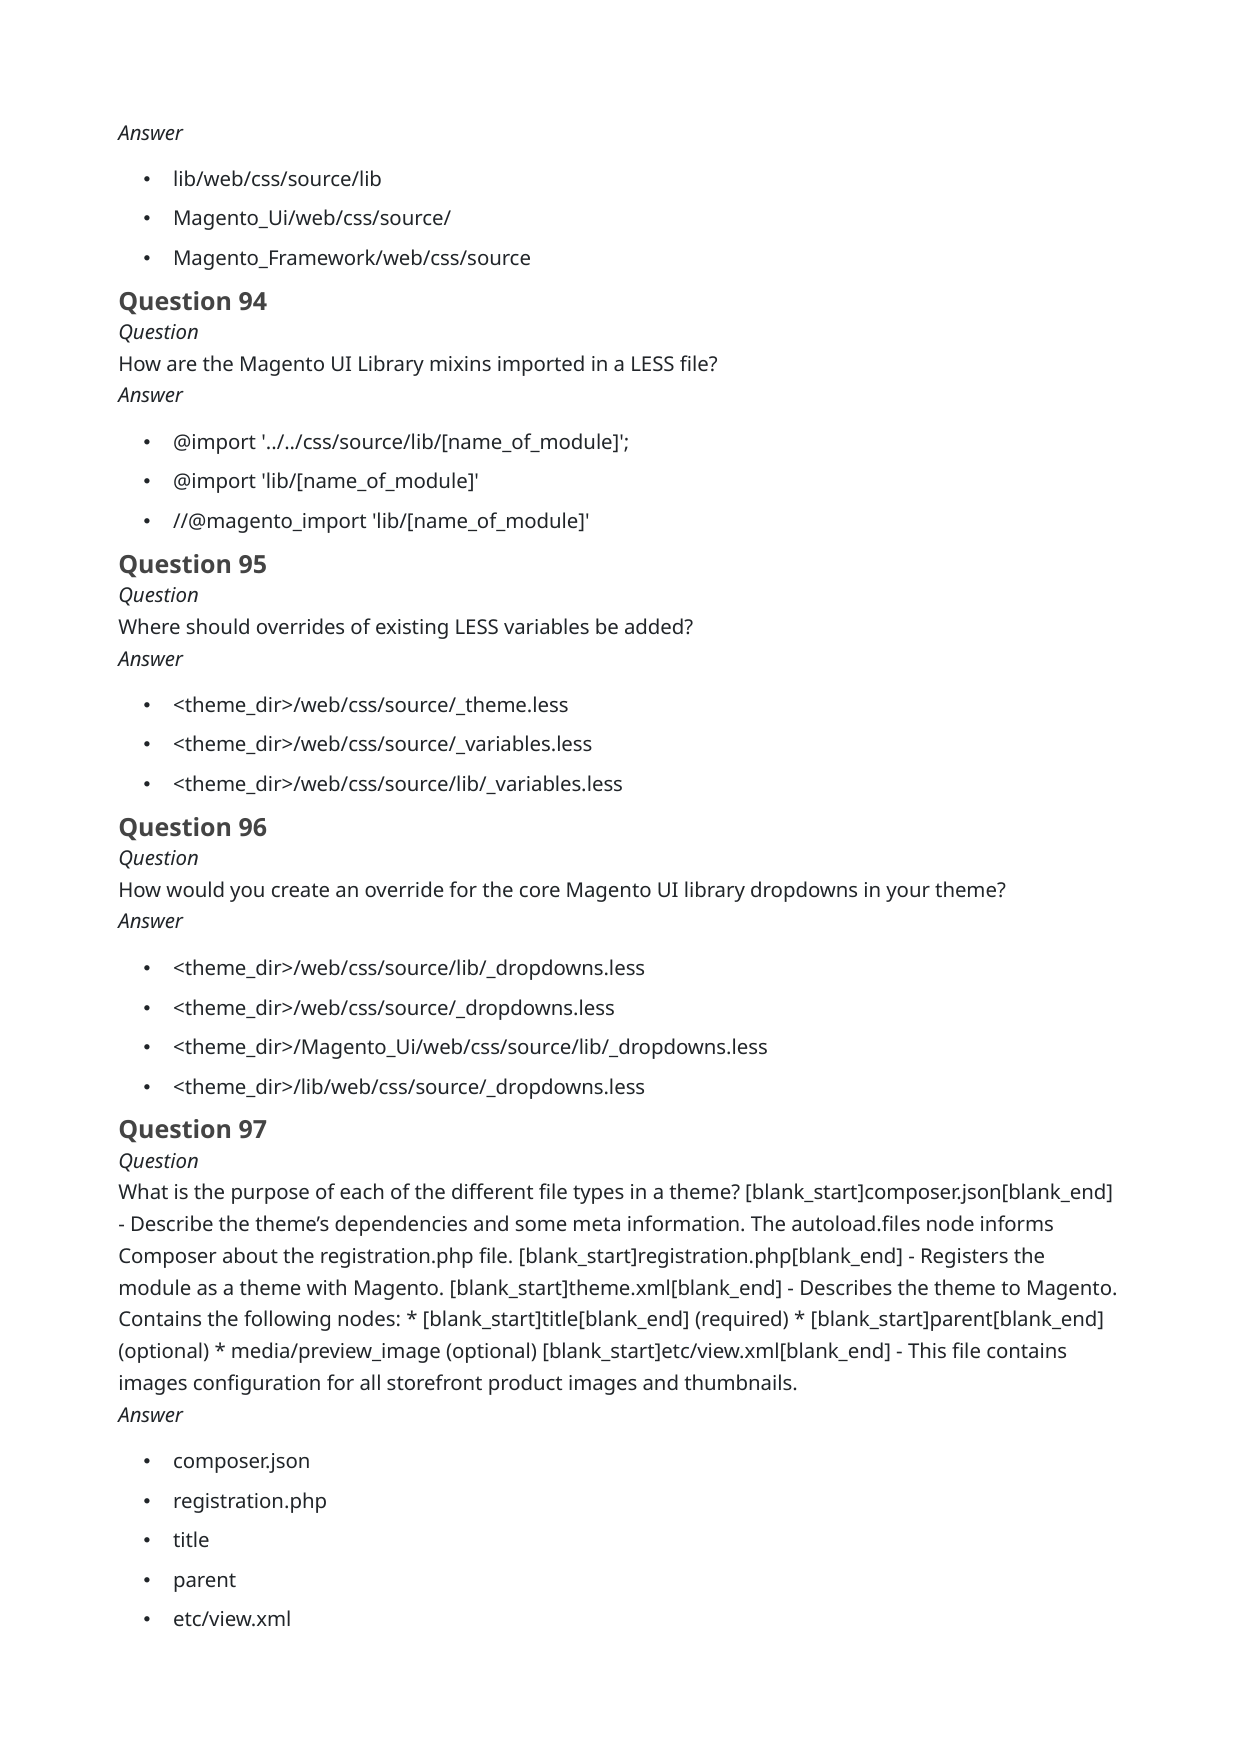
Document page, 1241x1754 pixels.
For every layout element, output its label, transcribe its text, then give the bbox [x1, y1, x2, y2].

text Answer [118, 118, 1122, 146]
list registration.php [143, 1486, 1122, 1514]
list <theme_dir>/lib/web/css/source/_dropdowns.less [143, 1072, 1122, 1100]
text Answer [118, 907, 1122, 935]
list Magento_Framework/web/css/source [143, 244, 1122, 271]
list lib/web/css/source/lib [143, 164, 1122, 192]
text Question [118, 1146, 1122, 1174]
text Question [118, 318, 1122, 345]
list <theme_dir>/Magento_Ui/web/css/source/lib/_dropdowns.less [143, 1033, 1122, 1060]
list parent [143, 1566, 1122, 1593]
list composer.json [143, 1447, 1122, 1474]
text Where should overrides of existing LESS variables be added? [118, 612, 1122, 640]
subtitle Question 94 [118, 283, 1122, 318]
text Question [118, 581, 1122, 608]
text Answer [118, 381, 1122, 409]
subtitle Question 96 [118, 809, 1122, 844]
text Answer [118, 644, 1122, 672]
subtitle Question 97 [118, 1112, 1122, 1146]
list @import '../../css/source/lib/[name_of_module]'; [143, 427, 1122, 455]
list title [143, 1526, 1122, 1554]
list Magento_Ui/web/css/source/ [143, 204, 1122, 232]
list <theme_dir>/web/css/source/_variables.less [143, 730, 1122, 758]
text Answer [118, 1400, 1122, 1428]
list <theme_dir>/web/css/source/_dropdowns.less [143, 993, 1122, 1021]
text How are the Magento UI Library mixins imported in a LESS file? [118, 349, 1122, 377]
text What is the purpose of each of the different file types in a theme? [blank_start]composer.json[blank_end] - Describe the theme’s dependencies and some meta information. The autoload.files node informs Composer about the registration.php file. [blank_start]registration.php[blank_end] - Registers the module as a theme with Magento. [blank_start]theme.xml[blank_end] - Describes the theme to Magento. Contains the following nodes: * [blank_start]title[blank_end] (required) * [blank_start]parent[blank_end] (optional) * media/preview_image (optional) [blank_start]etc/view.xml[blank_end] - This file contains images configuration for all storefront product images and thumbnails. [118, 1178, 1122, 1396]
text How would you create an override for the core Magento UI library dropdowns in your theme? [118, 875, 1122, 903]
list //@magento_import 'lib/[name_of_module]' [143, 507, 1122, 534]
text Question [118, 844, 1122, 871]
list etc/view.xml [143, 1605, 1122, 1633]
list <theme_dir>/web/css/source/lib/_dropdowns.less [143, 953, 1122, 981]
list <theme_dir>/web/css/source/lib/_variables.less [143, 770, 1122, 797]
list @import 'lib/[name_of_module]' [143, 467, 1122, 495]
list <theme_dir>/web/css/source/_theme.less [143, 691, 1122, 718]
subtitle Question 95 [118, 546, 1122, 581]
